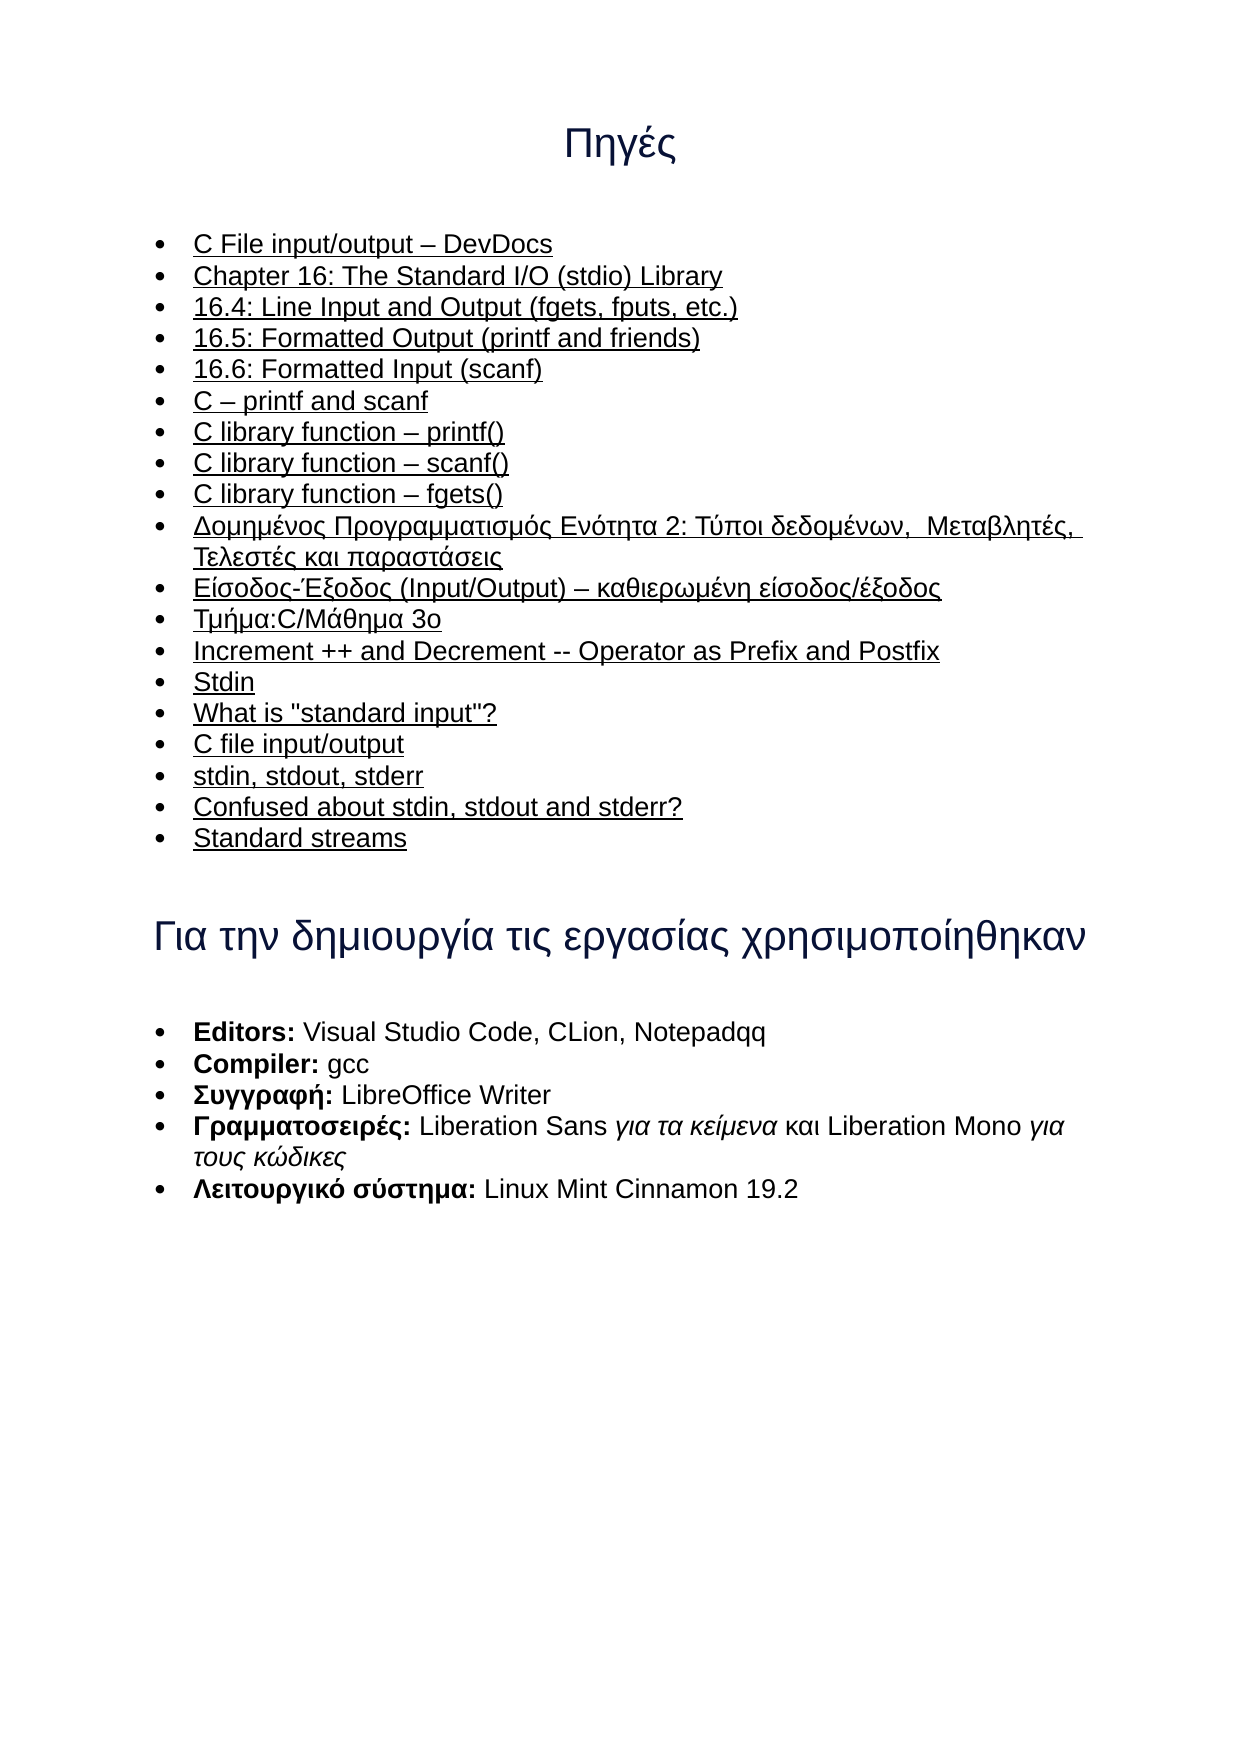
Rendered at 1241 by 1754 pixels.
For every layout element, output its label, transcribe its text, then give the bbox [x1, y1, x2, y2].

list Confused about stdin, stdout and stderr? [156, 791, 1122, 822]
list stdin, stdout, stderr [156, 760, 1122, 791]
list Chapter 16: The Standard I/O (stdio) Library [156, 260, 1122, 291]
text Πηγές [118, 118, 1122, 166]
list Είσοδος-Έξοδος (Input/Output) – καθιερωμένη είσοδος/έξοδος [156, 572, 1122, 603]
list C library function – fgets() [156, 478, 1122, 510]
list 16.6: Formatted Input (scanf) [156, 353, 1122, 385]
list 16.5: Formatted Output (printf and friends) [156, 322, 1122, 353]
list Standard streams [156, 822, 1122, 853]
list Τμήμα:C/Μάθημα 3ο [156, 603, 1122, 635]
list 16.4: Line Input and Output (fgets, fputs, etc.) [156, 291, 1122, 322]
list Editors: Visual Studio Code, CLion, Notepadqq [156, 1016, 1122, 1048]
list C File input/output – DevDocs [156, 228, 1122, 260]
list Λειτουργικό σύστημα: Linux Mint Cinnamon 19.2 [156, 1173, 1122, 1204]
list What is "standard input"? [156, 697, 1122, 728]
list Γραμματοσειρές: Liberation Sans για τα κείμενα και Liberation Mono για τους κώδικες [156, 1110, 1122, 1173]
list Increment ++ and Decrement -- Operator as Prefix and Postfix [156, 635, 1122, 666]
list C library function – printf() [156, 416, 1122, 447]
list C file input/output [156, 728, 1122, 760]
text Για την δημιουργία τις εργασίας χρησιμοποίηθηκαν [118, 911, 1122, 959]
list Δομημένος Προγραμματισμός Ενότητα 2: Τύποι δεδομένων, Μεταβλητές, Τελεστές και παραστάσεις [156, 510, 1122, 572]
list Συγγραφή: LibreOffice Writer [156, 1079, 1122, 1110]
list C – printf and scanf [156, 385, 1122, 416]
list C library function – scanf() [156, 447, 1122, 478]
list Compiler: gcc [156, 1048, 1122, 1079]
list Stdin [156, 666, 1122, 697]
